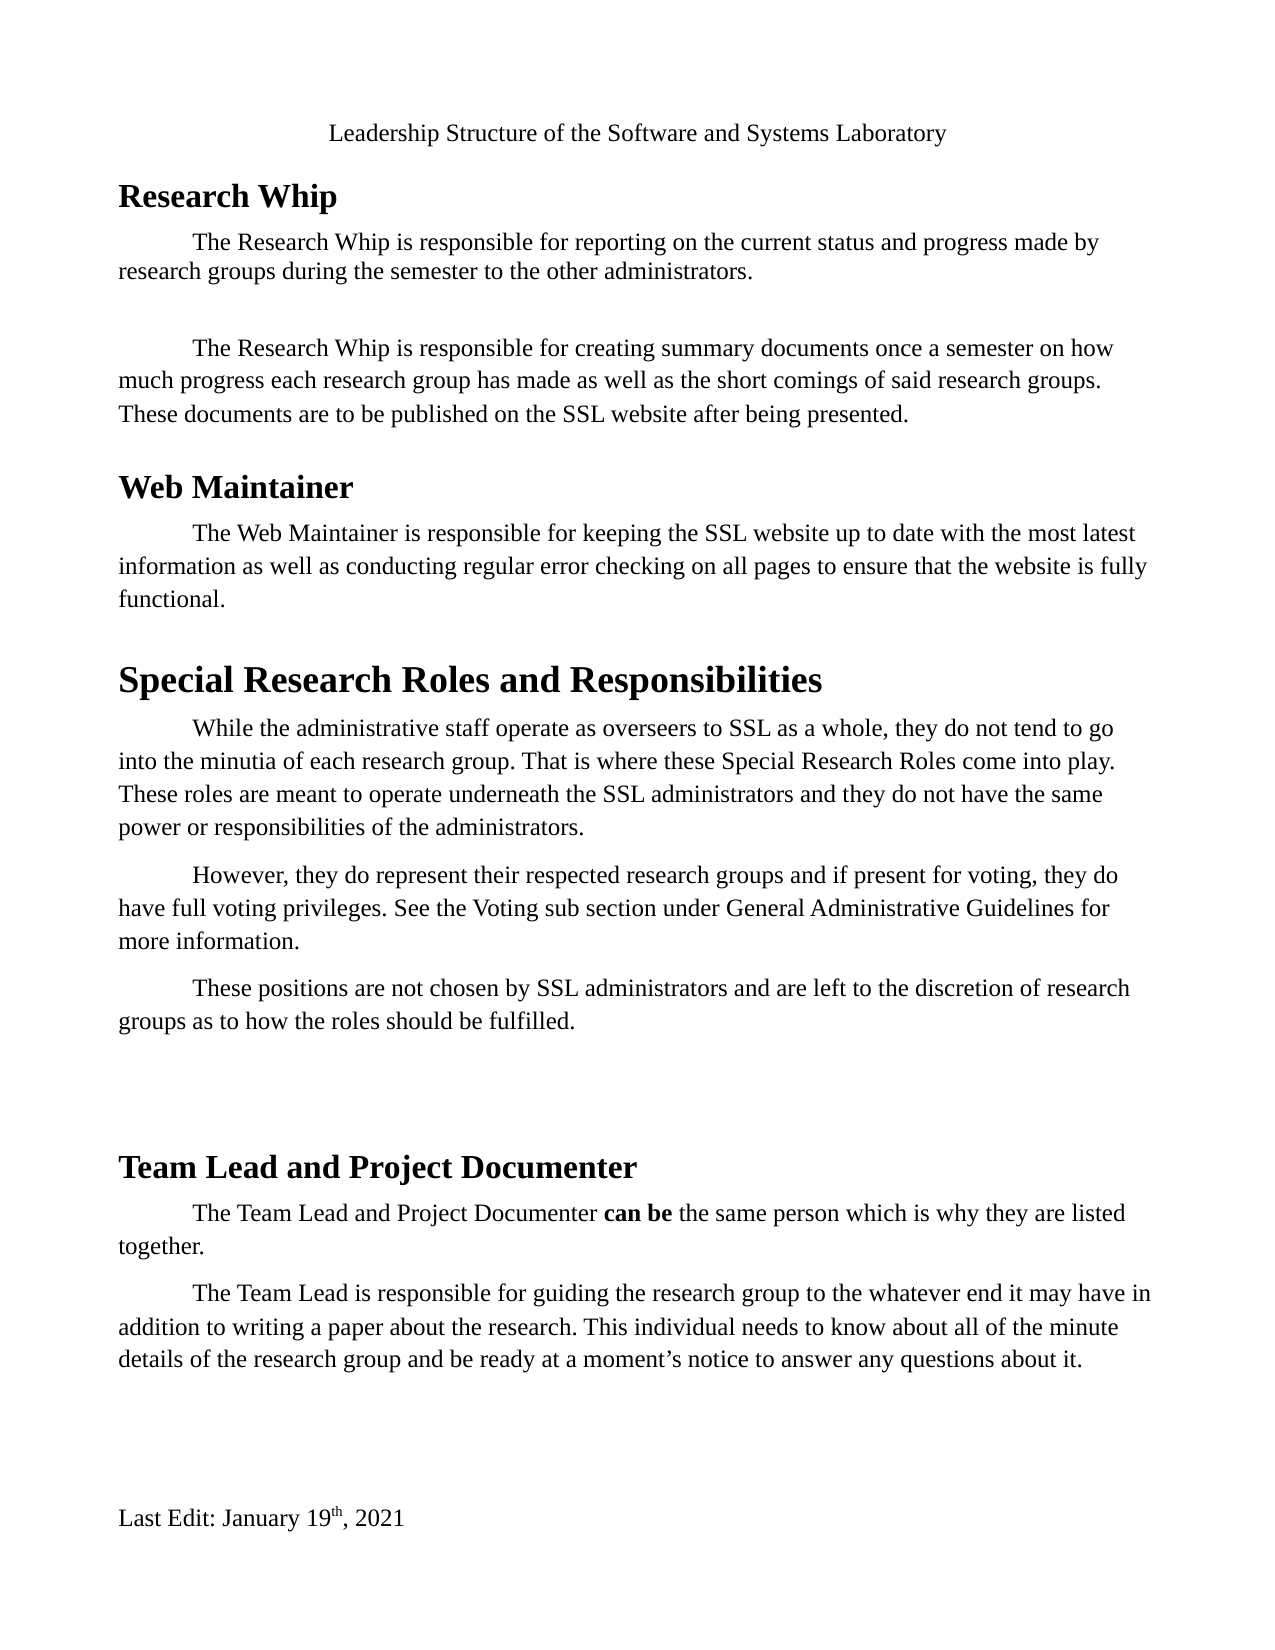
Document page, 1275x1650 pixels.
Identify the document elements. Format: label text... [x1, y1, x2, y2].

text The Team Lead is responsible for guiding the research group to the whatever end it may have in addition to writing a paper about the research. This individual needs to know about all of the minute details of the research group and be ready at a moment’s notice to answer any questions about it. [118, 1278, 1157, 1373]
text While the administrative staff operate as overseers to SSL as a whole, they do not tend to go into the minutia of each research group. That is where these Special Research Roles come into play. These roles are meant to operate underneath the SSL administrators and they do not have the same power or responsibilities of the administrators. [118, 713, 1157, 841]
text These positions are not chosen by SSL administrators and are left to the discretion of research groups as to how the roles should be fulfilled. [118, 973, 1157, 1035]
text The Research Whip is responsible for reporting on the current status and progress made by research groups during the semester to the other administrators. [118, 227, 1157, 285]
text The Research Whip is responsible for creating summary documents once a semester on how much progress each research group has made as well as the short comings of said research groups. These documents are to be published on the SSL website after being presented. [118, 333, 1157, 427]
text The Web Maintainer is responsible for keeping the SSL website up to date with the most latest information as well as conducting regular error checking on all pages to ensure that the website is fully functional. [118, 518, 1157, 613]
text The Team Lead and Project Documenter can be the same person which is why they are listed together. [118, 1198, 1157, 1260]
subtitle Web Maintainer [118, 467, 1157, 506]
subtitle Special Research Roles and Responsibilities [118, 657, 1157, 701]
text However, they do represent their respected research groups and if present for voting, they do have full voting privileges. See the Voting sub section under General Administrative Guidelines for more information. [118, 860, 1157, 954]
subtitle Team Lead and Project Documenter [118, 1147, 1157, 1185]
subtitle Research Whip [118, 176, 1157, 215]
